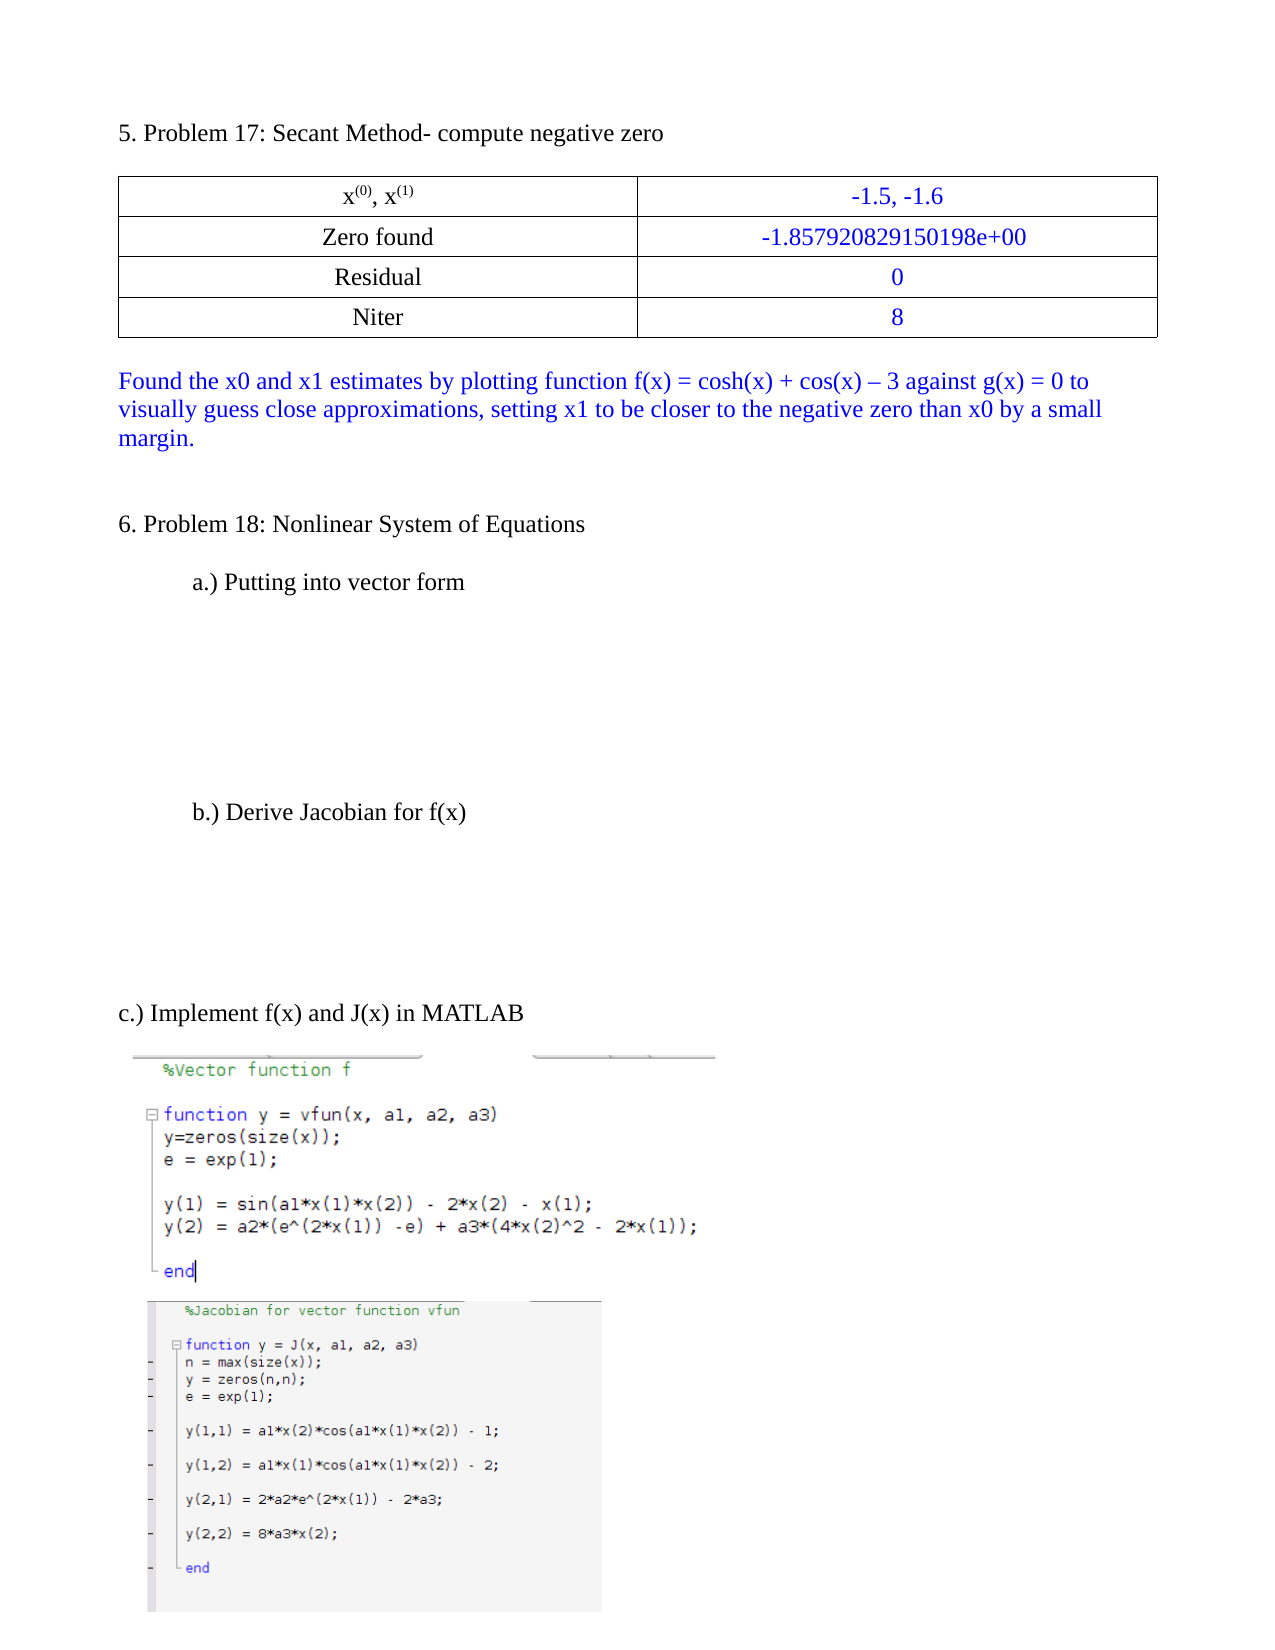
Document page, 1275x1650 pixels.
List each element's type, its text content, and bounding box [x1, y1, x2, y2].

table_cell Niter [119, 298, 637, 337]
text 5. Problem 17: Secant Method- compute negative zero [118, 118, 1157, 147]
text 6. Problem 18: Nonlinear System of Equations [118, 509, 1157, 538]
table_header -1.5, -1.6 [638, 177, 1157, 216]
table_cell Residual [119, 257, 637, 297]
text c.) Implement f(x) and J(x) in MATLAB [118, 998, 1157, 1027]
table_cell Zero found [119, 217, 637, 256]
text Found the x0 and x1 estimates by plotting function f(x) = cosh(x) + cos(x) – 3 against g(x) = 0 to visually guess close approximations, setting x1 to be closer to the negative zero than x0 by a small margin. [118, 366, 1157, 452]
table_cell 0 [638, 257, 1157, 297]
text b.) Derive Jacobian for f(x) [118, 797, 1157, 826]
table_cell -1.857920829150198e+00 [638, 217, 1157, 256]
table_cell 8 [638, 298, 1157, 337]
picture [132, 1055, 716, 1612]
text a.) Putting into vector form [118, 567, 1157, 596]
table_header x(0), x(1) [119, 177, 637, 216]
